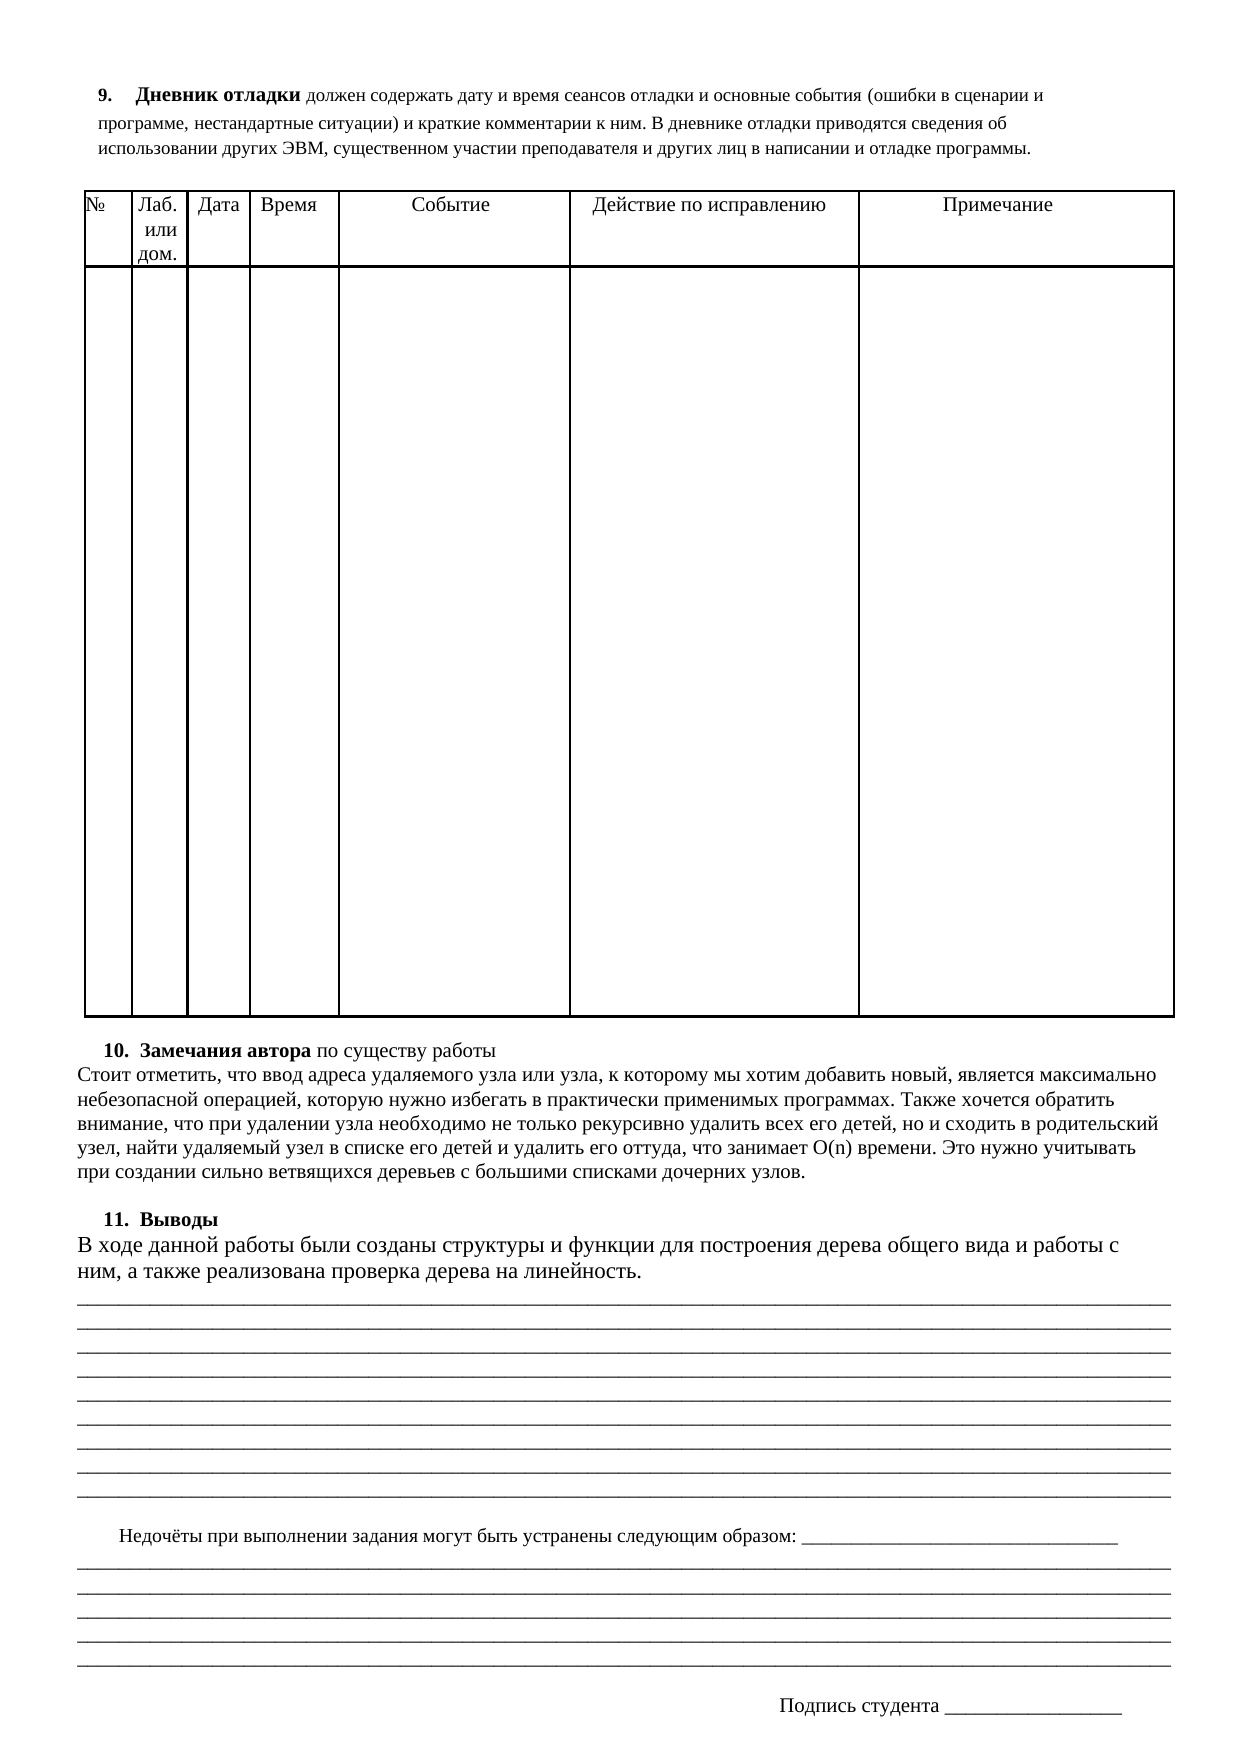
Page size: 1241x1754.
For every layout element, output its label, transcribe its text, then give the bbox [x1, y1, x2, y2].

table_cell [86, 216, 131, 241]
text _________________________________________________________________________________________________________ [77, 1380, 1171, 1401]
text _________________________________________________________________________________________________________ [77, 1428, 1171, 1449]
list Замечания автора по существу работы [103, 1038, 1171, 1062]
text Стоит отметить, что ввод адреса удаляемого узла или узла, к которому мы хотим добавить новый, является максимально небезопасной операцией, которую нужно избегать в практически применимых программах. Также хочется обратить внимание, что при удалении узла необходимо не только рекурсивно удалить всех его детей, но и сходить в родительский узел, найти удаляемый узел в списке его детей и удалить его оттуда, что занимает O(n) времени. Это нужно учитывать при создании сильно ветвящихся деревьев с большими списками дочерних узлов. [77, 1062, 1171, 1183]
text _________________________________________________________________________________________________________ [77, 1356, 1171, 1377]
table_header Дата [189, 192, 249, 216]
table_cell [251, 216, 338, 241]
text _________________________________________________________________________________________________________ [77, 1645, 1171, 1666]
table_cell [860, 268, 1173, 1015]
table_cell [340, 241, 569, 265]
table_cell [571, 241, 858, 265]
table_header № [86, 192, 131, 216]
table_cell [860, 216, 1173, 241]
table_header Событие [340, 192, 569, 216]
table_cell [340, 268, 569, 1015]
table_cell [340, 216, 569, 241]
text _________________________________________________________________________________________________________ [77, 1284, 1171, 1305]
table_cell [571, 268, 858, 1015]
table_cell [189, 216, 249, 241]
text Подпись студента _________________ [779, 1693, 1171, 1717]
table_cell дом. [133, 241, 186, 265]
table_cell [86, 268, 131, 1015]
text _________________________________________________________________________________________________________ [77, 1621, 1171, 1642]
table_cell [571, 216, 858, 241]
table_cell [133, 268, 186, 1015]
table_cell [251, 241, 338, 265]
table_header Примечание [860, 192, 1173, 216]
table_cell [189, 268, 249, 1015]
table_cell [251, 268, 338, 1015]
text Недочёты при выполнении задания могут быть устранены следующим образом: ________________________________ [119, 1524, 1171, 1547]
table_cell [860, 241, 1173, 265]
table_cell [86, 241, 131, 265]
text _________________________________________________________________________________________________________ [77, 1308, 1171, 1329]
text _________________________________________________________________________________________________________ [77, 1332, 1171, 1353]
text _________________________________________________________________________________________________________ [77, 1597, 1171, 1618]
text _________________________________________________________________________________________________________ [77, 1404, 1171, 1425]
table_header Действие по исправлению [571, 192, 858, 216]
table_cell [189, 241, 249, 265]
table_cell или [133, 216, 186, 241]
text _________________________________________________________________________________________________________ [77, 1572, 1171, 1594]
table_header Лаб. [133, 192, 186, 216]
text В ходе данной работы были созданы структуры и функции для построения дерева общего вида и работы с ним, а также реализована проверка дерева на линейность. [77, 1231, 1171, 1284]
text _________________________________________________________________________________________________________ [77, 1548, 1171, 1569]
text _________________________________________________________________________________________________________ [77, 1452, 1171, 1473]
table_header Время [251, 192, 338, 216]
list Дневник отладки должен содержать дату и время сеансов отладки и основные события (ошибки в сценарии и программе, нестандартные ситуации) и краткие комментарии к ним. В дневнике отладки приводятся сведения об использовании других ЭВМ, существенном участии преподавателя и других лиц в написании и отладке программы. [98, 82, 1105, 159]
text _________________________________________________________________________________________________________ [77, 1476, 1171, 1497]
list Выводы [103, 1207, 1171, 1231]
